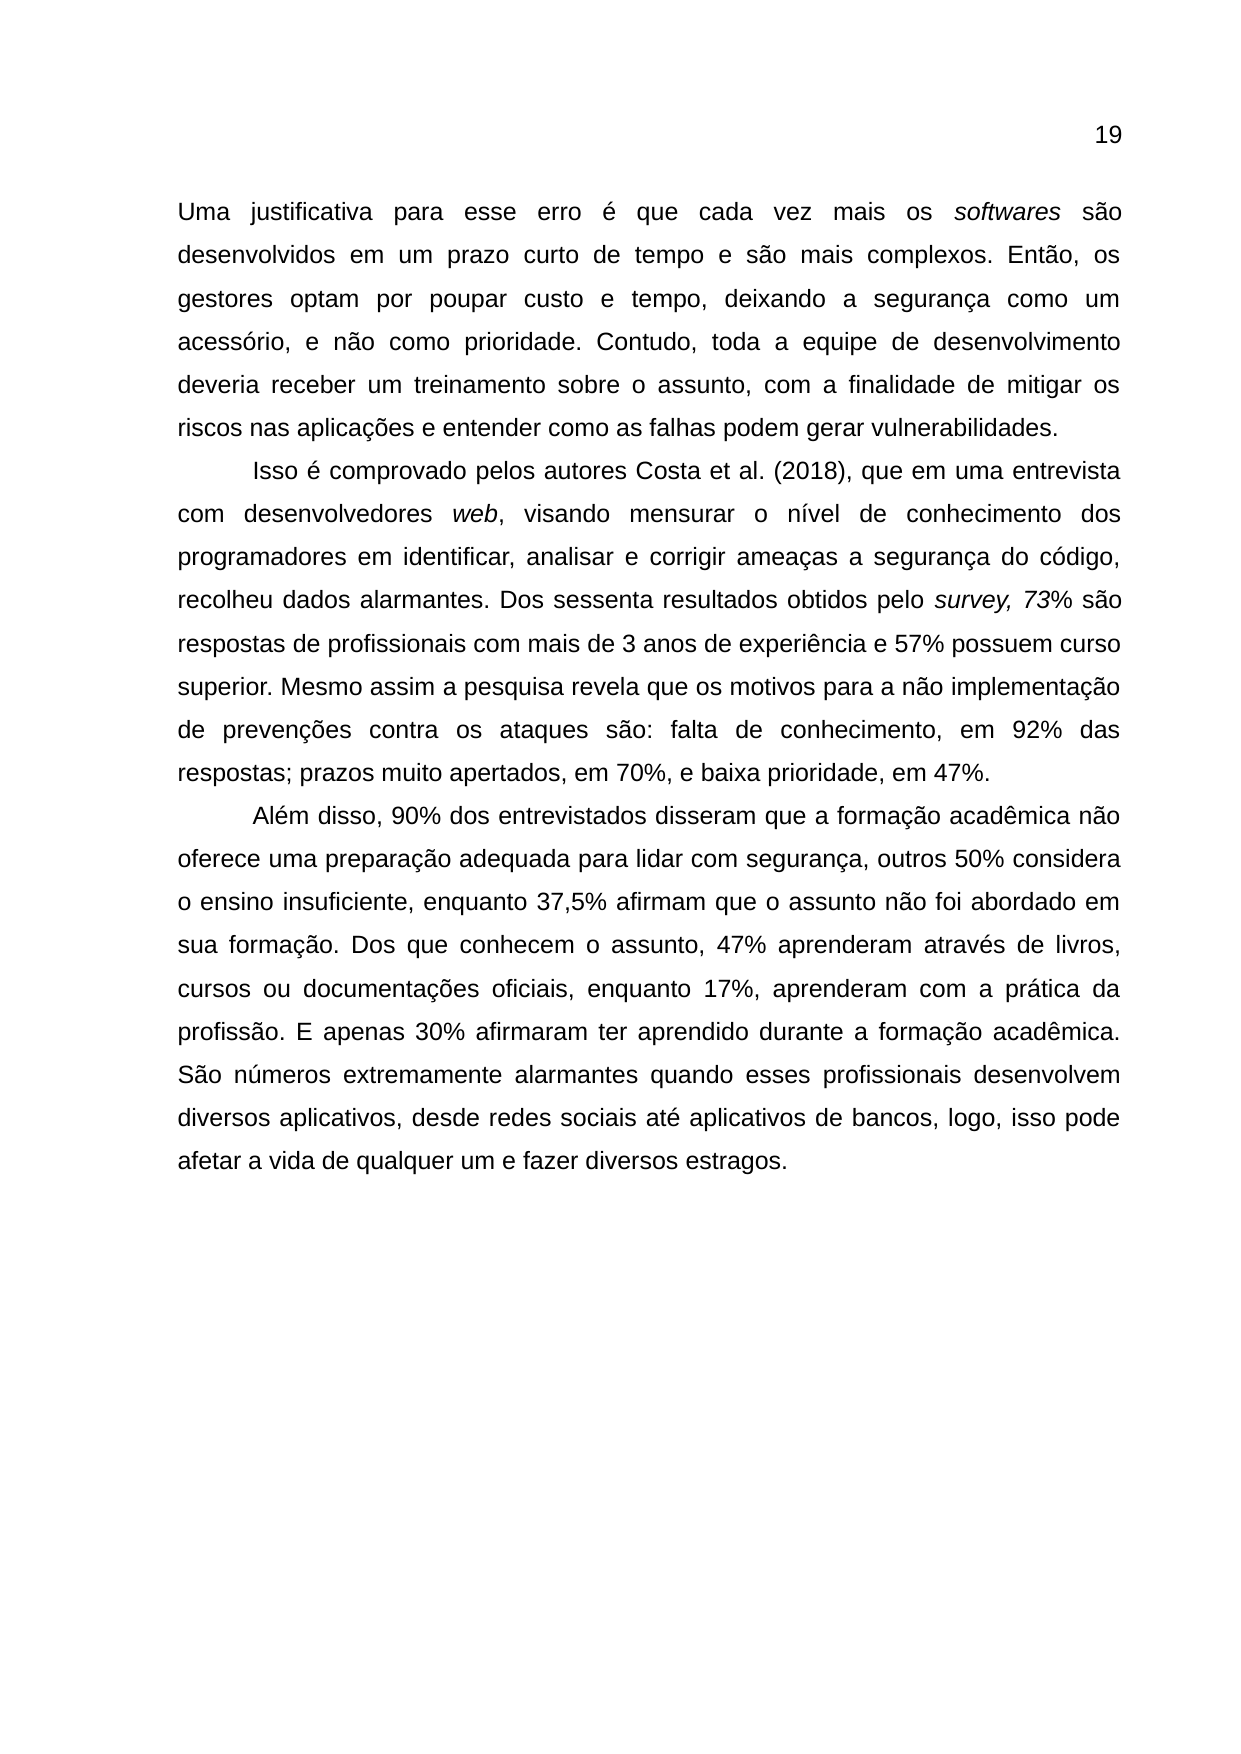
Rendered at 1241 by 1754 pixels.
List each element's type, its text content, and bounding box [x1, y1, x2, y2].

text Isso é comprovado pelos autores Costa et al. (2018), que em uma entrevista com desenvolvedores web, visando mensurar o nível de conhecimento dos programadores em identificar, analisar e corrigir ameaças a segurança do código, recolheu dados alarmantes. Dos sessenta resultados obtidos pelo survey, 73% são respostas de profissionais com mais de 3 anos de experiência e 57% possuem curso superior. Mesmo assim a pesquisa revela que os motivos para a não implementação de prevenções contra os ataques são: falta de conhecimento, em 92% das respostas; prazos muito apertados, em 70%, e baixa prioridade, em 47%. [177, 456, 1122, 787]
text Além disso, 90% dos entrevistados disseram que a formação acadêmica não oferece uma preparação adequada para lidar com segurança, outros 50% considera o ensino insuficiente, enquanto 37,5% afirmam que o assunto não foi abordado em sua formação. Dos que conhecem o assunto, 47% aprenderam através de livros, cursos ou documentações oficiais, enquanto 17%, aprenderam com a prática da profissão. E apenas 30% afirmaram ter aprendido durante a formação acadêmica. São números extremamente alarmantes quando esses profissionais desenvolvem diversos aplicativos, desde redes sociais até aplicativos de bancos, logo, isso pode afetar a vida de qualquer um e fazer diversos estragos. [177, 801, 1122, 1175]
text Uma justificativa para esse erro é que cada vez mais os softwares são desenvolvidos em um prazo curto de tempo e são mais complexos. Então, os gestores optam por poupar custo e tempo, deixando a segurança como um acessório, e não como prioridade. Contudo, toda a equipe de desenvolvimento deveria receber um treinamento sobre o assunto, com a finalidade de mitigar os riscos nas aplicações e entender como as falhas podem gerar vulnerabilidades. [177, 197, 1122, 442]
